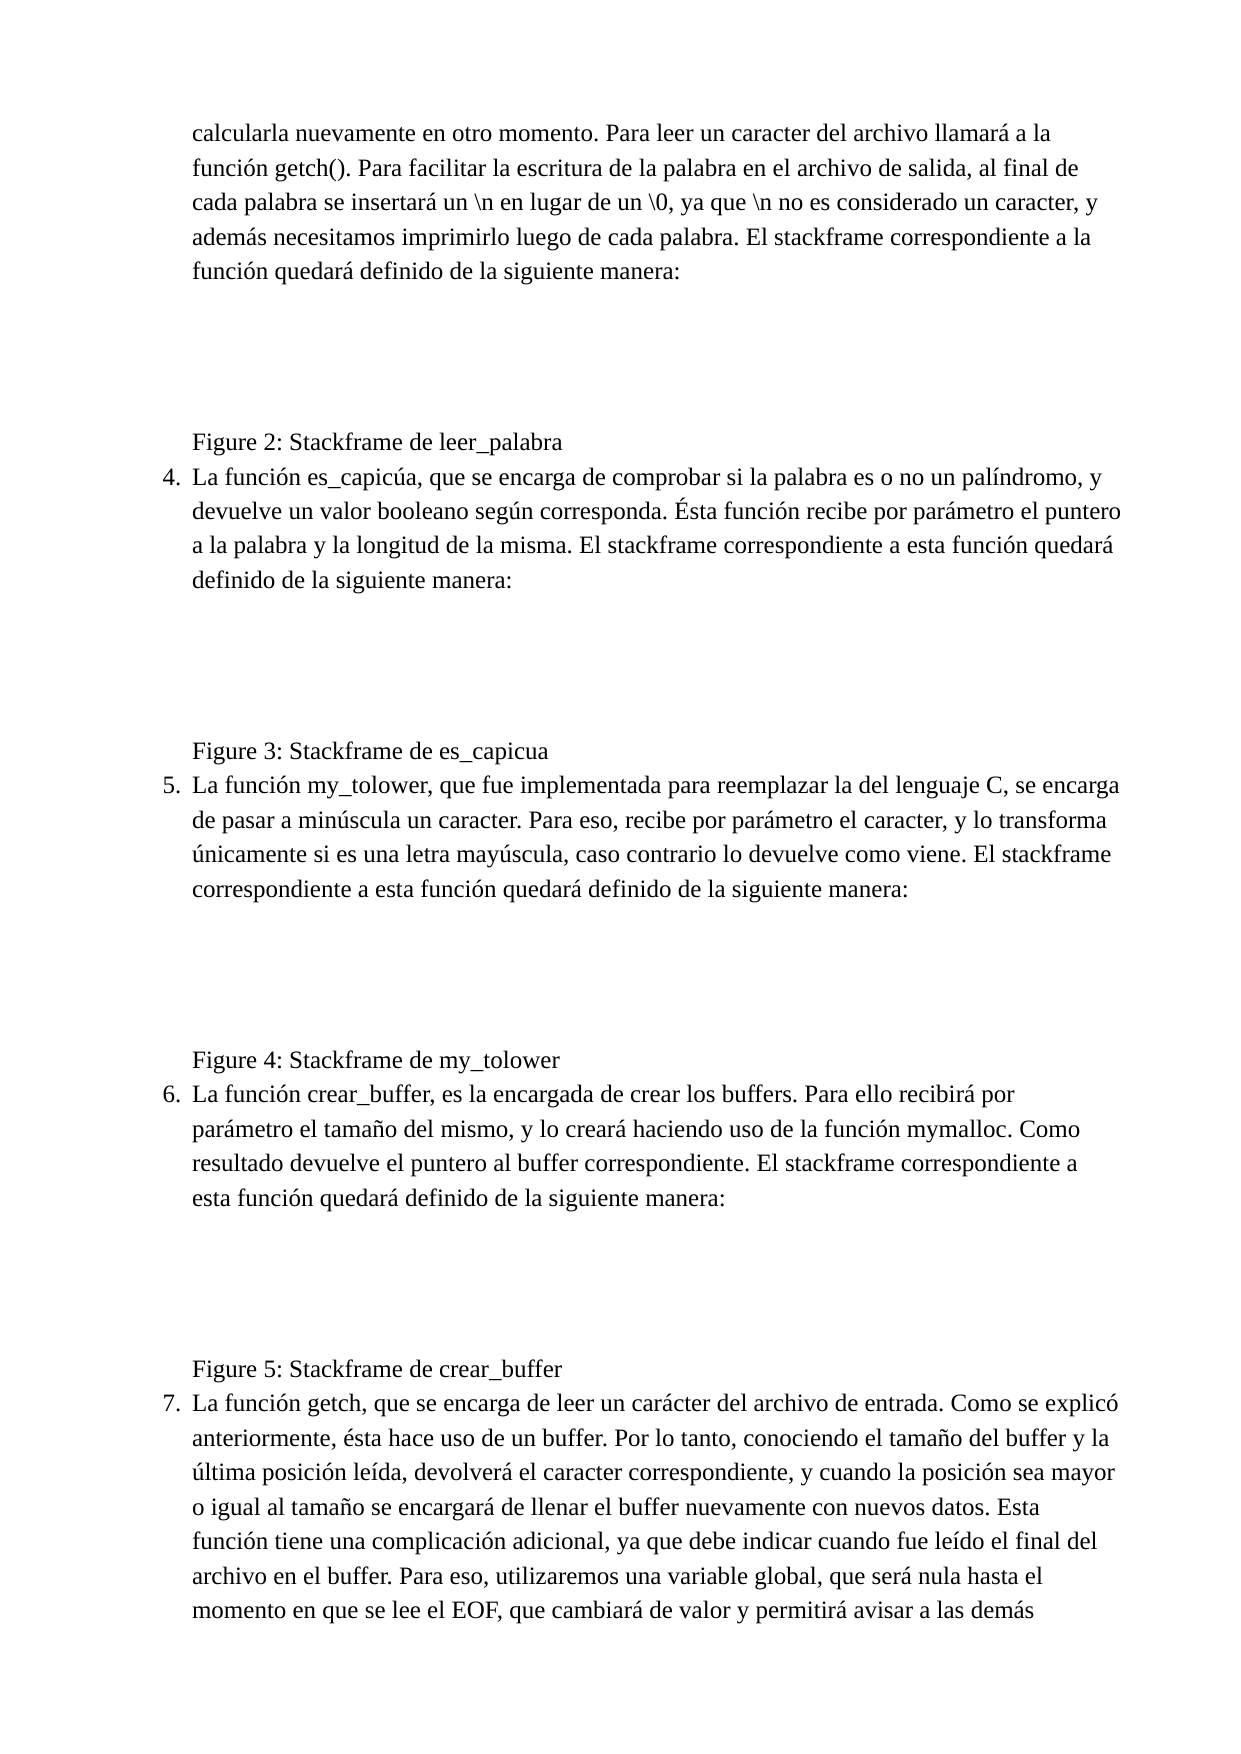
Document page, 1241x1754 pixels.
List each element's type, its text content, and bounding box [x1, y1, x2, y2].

list Figure 3: Stackframe de es_capicua [162, 736, 1122, 765]
list calcularla nuevamente en otro momento. Para leer un caracter del archivo llamará a la función getch(). Para facilitar la escritura de la palabra en el archivo de salida, al final de cada palabra se insertará un \n en lugar de un \0, ya que \n no es considerado un caracter, y además necesitamos imprimirlo luego de cada palabra. El stackframe correspondiente a la función quedará definido de la siguiente manera: [162, 118, 1122, 285]
list Figure 4: Stackframe de my_tolower [162, 1045, 1122, 1074]
list Figure 2: Stackframe de leer_palabra [162, 427, 1122, 456]
list La función getch, que se encarga de leer un carácter del archivo de entrada. Como se explicó anteriormente, ésta hace uso de un buffer. Por lo tanto, conociendo el tamaño del buffer y la última posición leída, devolverá el caracter correspondiente, y cuando la posición sea mayor o igual al tamaño se encargará de llenar el buffer nuevamente con nuevos datos. Esta función tiene una complicación adicional, ya que debe indicar cuando fue leído el final del archivo en el buffer. Para eso, utilizaremos una variable global, que será nula hasta el momento en que se lee el EOF, que cambiará de valor y permitirá avisar a las demás [162, 1388, 1122, 1624]
list La función es_capicúa, que se encarga de comprobar si la palabra es o no un palíndromo, y devuelve un valor booleano según corresponda. Ésta función recibe por parámetro el puntero a la palabra y la longitud de la misma. El stackframe correspondiente a esta función quedará definido de la siguiente manera: [162, 462, 1122, 594]
list La función crear_buffer, es la encargada de crear los buffers. Para ello recibirá por parámetro el tamaño del mismo, y lo creará haciendo uso de la función mymalloc. Como resultado devuelve el puntero al buffer correspondiente. El stackframe correspondiente a esta función quedará definido de la siguiente manera: [162, 1079, 1122, 1212]
list La función my_tolower, que fue implementada para reemplazar la del lenguaje C, se encarga de pasar a minúscula un caracter. Para eso, recibe por parámetro el caracter, y lo transforma únicamente si es una letra mayúscula, caso contrario lo devuelve como viene. El stackframe correspondiente a esta función quedará definido de la siguiente manera: [162, 771, 1122, 903]
list Figure 5: Stackframe de crear_buffer [162, 1354, 1122, 1383]
